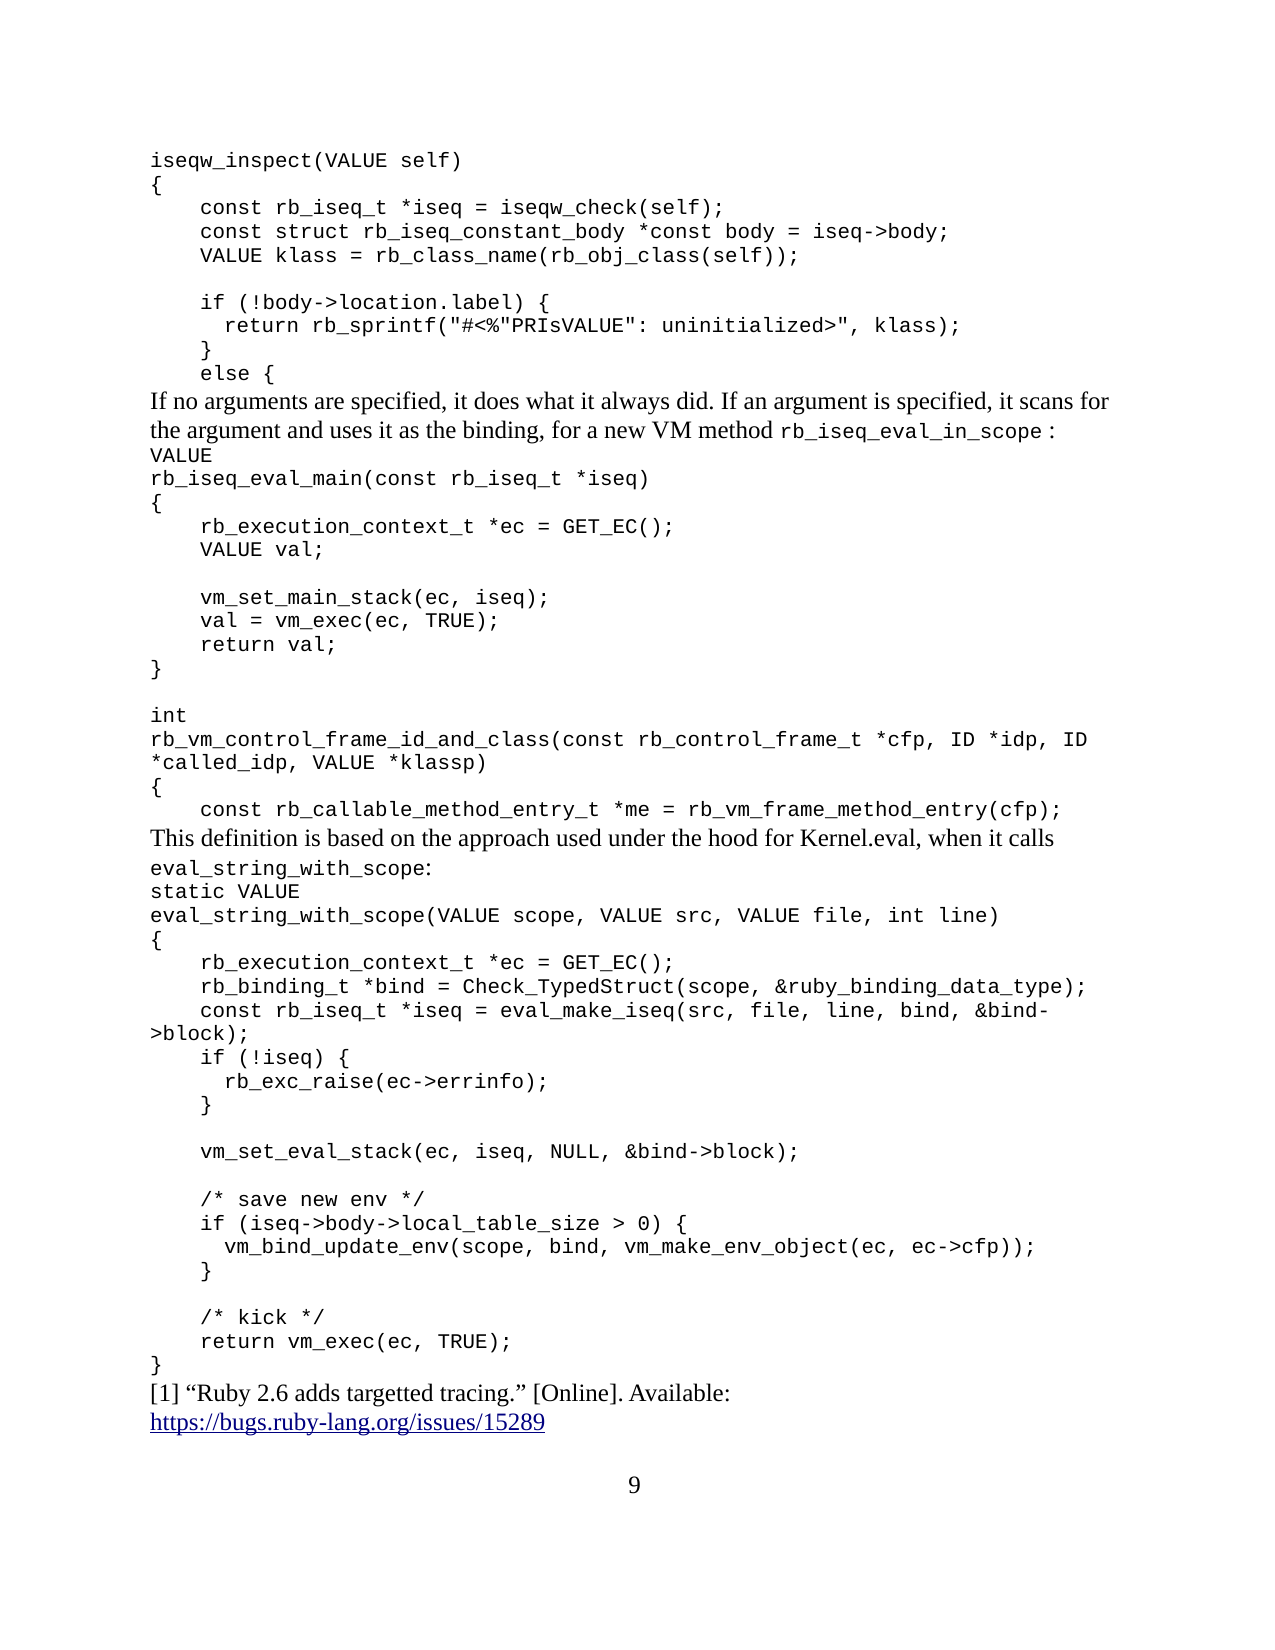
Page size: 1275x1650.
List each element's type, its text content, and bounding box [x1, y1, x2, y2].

text if (!body->location.label) { [150, 292, 1125, 316]
text const rb_iseq_t *iseq = eval_make_iseq(src, file, line, bind, &bind->block); [150, 1000, 1125, 1047]
text vm_set_main_stack(ec, iseq); [150, 587, 1125, 610]
text eval_string_with_scope(VALUE scope, VALUE src, VALUE file, int line) [150, 905, 1125, 929]
text { [150, 174, 1125, 197]
text VALUE klass = rb_class_name(rb_obj_class(self)); [150, 244, 1125, 268]
text return val; [150, 634, 1125, 658]
text /* save new env */ [150, 1189, 1125, 1212]
text iseqw_inspect(VALUE self) [150, 150, 1125, 174]
text rb_vm_control_frame_id_and_class(const rb_control_frame_t *cfp, ID *idp, ID *called_idp, VALUE *klassp) [150, 728, 1125, 776]
text VALUE val; [150, 539, 1125, 563]
text int [150, 705, 1125, 728]
text rb_exc_raise(ec->errinfo); [150, 1071, 1125, 1094]
text [1] “Ruby 2.6 adds targetted tracing.” [Online]. Available: https://bugs.ruby-lang.org/issues/15289 [150, 1378, 1125, 1436]
text if (!iseq) { [150, 1047, 1125, 1071]
text vm_set_eval_stack(ec, iseq, NULL, &bind->block); [150, 1142, 1125, 1165]
text { [150, 492, 1125, 516]
text } [150, 1260, 1125, 1283]
text rb_execution_context_t *ec = GET_EC(); [150, 952, 1125, 976]
text val = vm_exec(ec, TRUE); [150, 610, 1125, 634]
text rb_iseq_eval_main(const rb_iseq_t *iseq) [150, 468, 1125, 492]
text static VALUE [150, 881, 1125, 905]
text return vm_exec(ec, TRUE); [150, 1331, 1125, 1354]
text if (iseq->body->local_table_size > 0) { [150, 1212, 1125, 1236]
text { [150, 776, 1125, 799]
text /* kick */ [150, 1307, 1125, 1331]
text vm_bind_update_env(scope, bind, vm_make_env_object(ec, ec->cfp)); [150, 1236, 1125, 1260]
text } [150, 1354, 1125, 1378]
text rb_binding_t *bind = Check_TypedStruct(scope, &ruby_binding_data_type); [150, 976, 1125, 1000]
text return rb_sprintf("#<%"PRIsVALUE": uninitialized>", klass); [150, 316, 1125, 339]
text const struct rb_iseq_constant_body *const body = iseq->body; [150, 221, 1125, 244]
text rb_execution_context_t *ec = GET_EC(); [150, 516, 1125, 539]
text } [150, 658, 1125, 681]
text const rb_iseq_t *iseq = iseqw_check(self); [150, 197, 1125, 221]
text const rb_callable_method_entry_t *me = rb_vm_frame_method_entry(cfp); [150, 799, 1125, 823]
text This definition is based on the approach used under the hood for Kernel.eval, when it calls eval_string_with_scope: [150, 823, 1125, 881]
text else { [150, 363, 1125, 386]
text If no arguments are specified, it does what it always did. If an argument is specified, it scans for the argument and uses it as the binding, for a new VM method rb_iseq_eval_in_scope : [150, 386, 1125, 445]
text } [150, 339, 1125, 363]
text } [150, 1094, 1125, 1118]
text { [150, 929, 1125, 952]
text VALUE [150, 445, 1125, 468]
